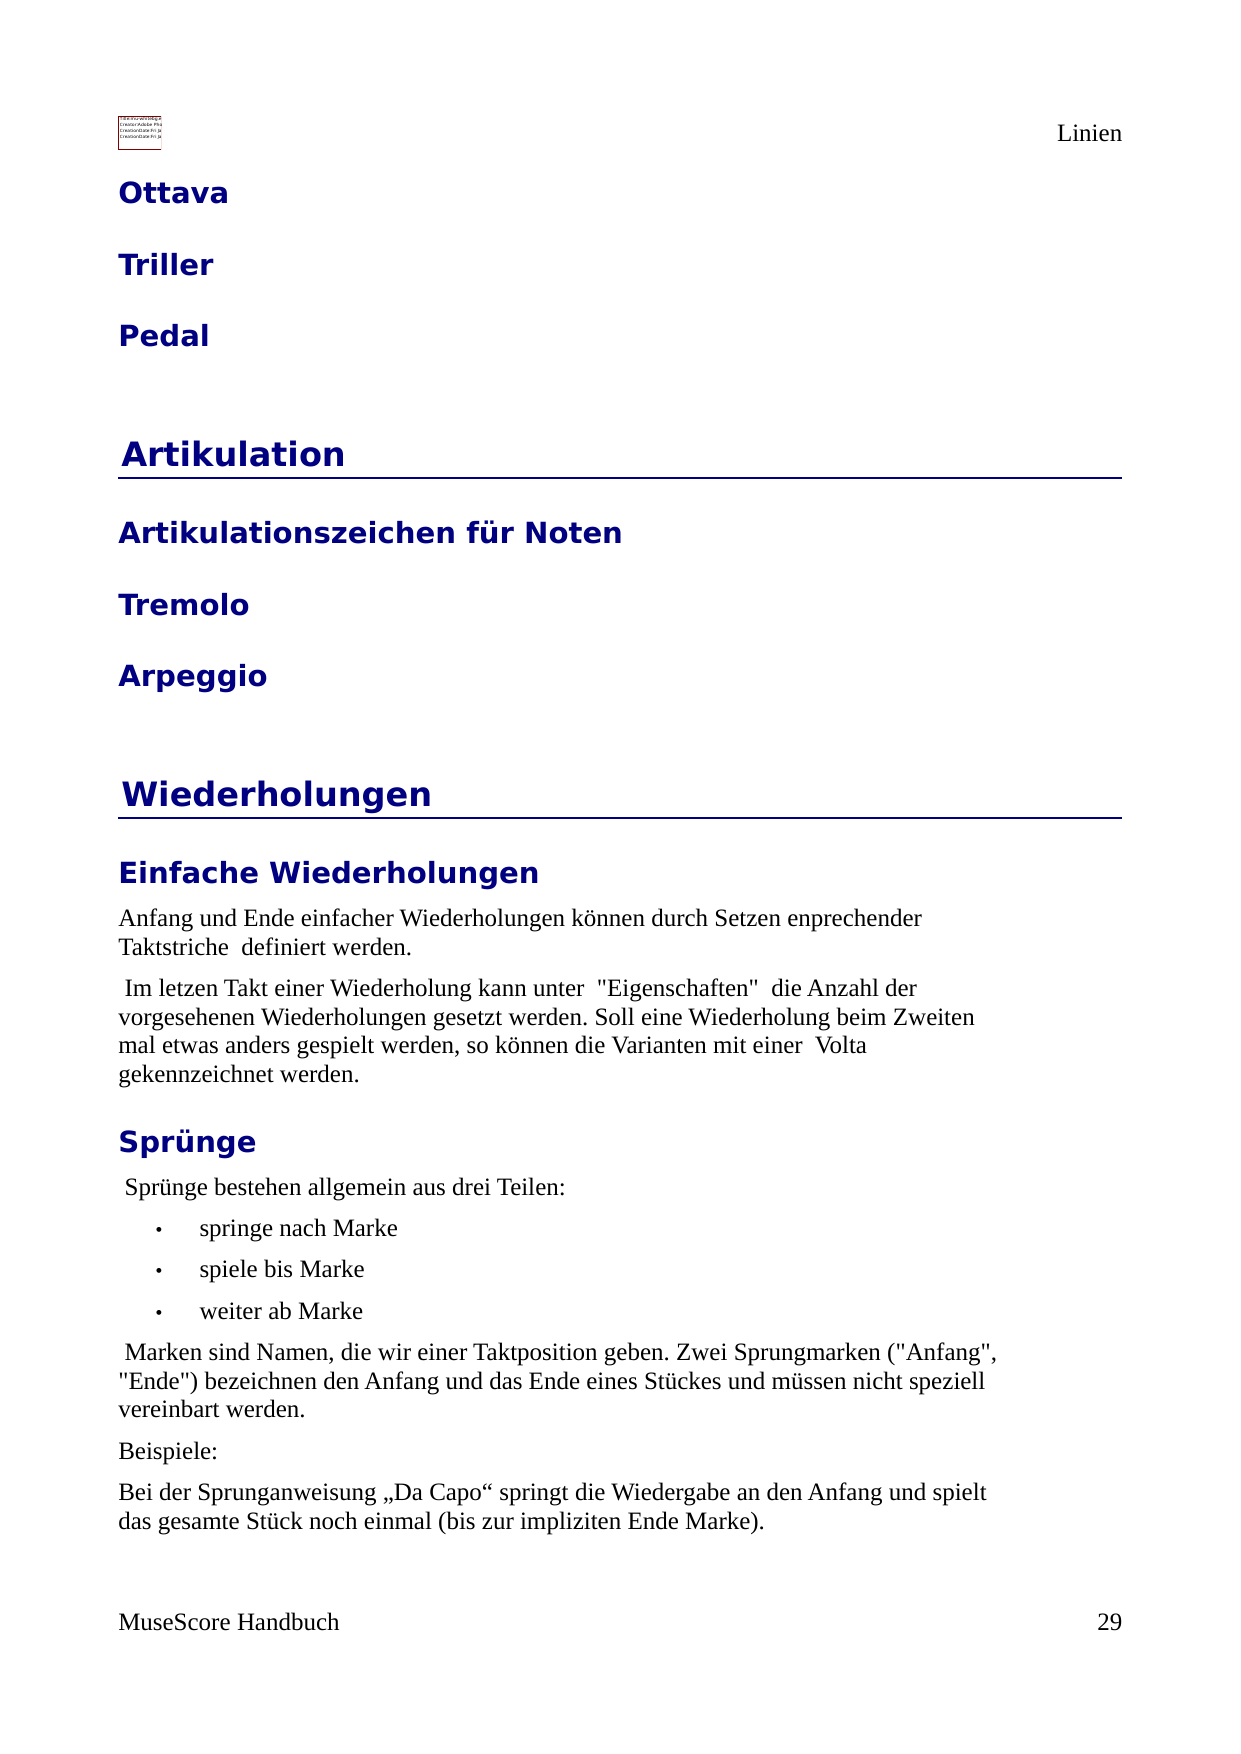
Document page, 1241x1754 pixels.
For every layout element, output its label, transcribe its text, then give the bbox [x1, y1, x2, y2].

subtitle Ottava [118, 176, 1122, 210]
subtitle Wiederholungen [118, 772, 1122, 817]
subtitle Pedal [118, 319, 1122, 353]
text Bei der Sprunganweisung „Da Capo“ springt die Wiedergabe an den Anfang und spielt das gesamte Stück noch einmal (bis zur impliziten Ende Marke). [118, 1477, 1004, 1534]
list springe nach Marke [156, 1213, 1004, 1242]
text Marken sind Namen, die wir einer Taktposition geben. Zwei Sprungmarken ("Anfang", "Ende") bezeichnen den Anfang und das Ende eines Stückes und müssen nicht speziell vereinbart werden. [118, 1337, 1004, 1423]
subtitle Artikulationszeichen für Noten [118, 516, 1122, 550]
text Im letzen Takt einer Wiederholung kann unter "Eigenschaften" die Anzahl der vorgesehenen Wiederholungen gesetzt werden. Soll eine Wiederholung beim Zweiten mal etwas anders gespielt werden, so können die Varianten mit einer Volta gekennzeichnet werden. [118, 973, 1004, 1088]
subtitle Tremolo [118, 588, 1122, 622]
text Sprünge bestehen allgemein aus drei Teilen: [118, 1172, 1004, 1201]
list spiele bis Marke [156, 1254, 1004, 1283]
subtitle Triller [118, 248, 1122, 282]
list weiter ab Marke [156, 1296, 1004, 1324]
text Anfang und Ende einfacher Wiederholungen können durch Setzen enprechender Taktstriche definiert werden. [118, 903, 1004, 961]
subtitle Einfache Wiederholungen [118, 857, 1122, 891]
subtitle Arpeggio [118, 659, 1122, 693]
subtitle Sprünge [118, 1126, 1122, 1159]
subtitle Artikulation [118, 432, 1122, 477]
text Beispiele: [118, 1436, 1004, 1464]
